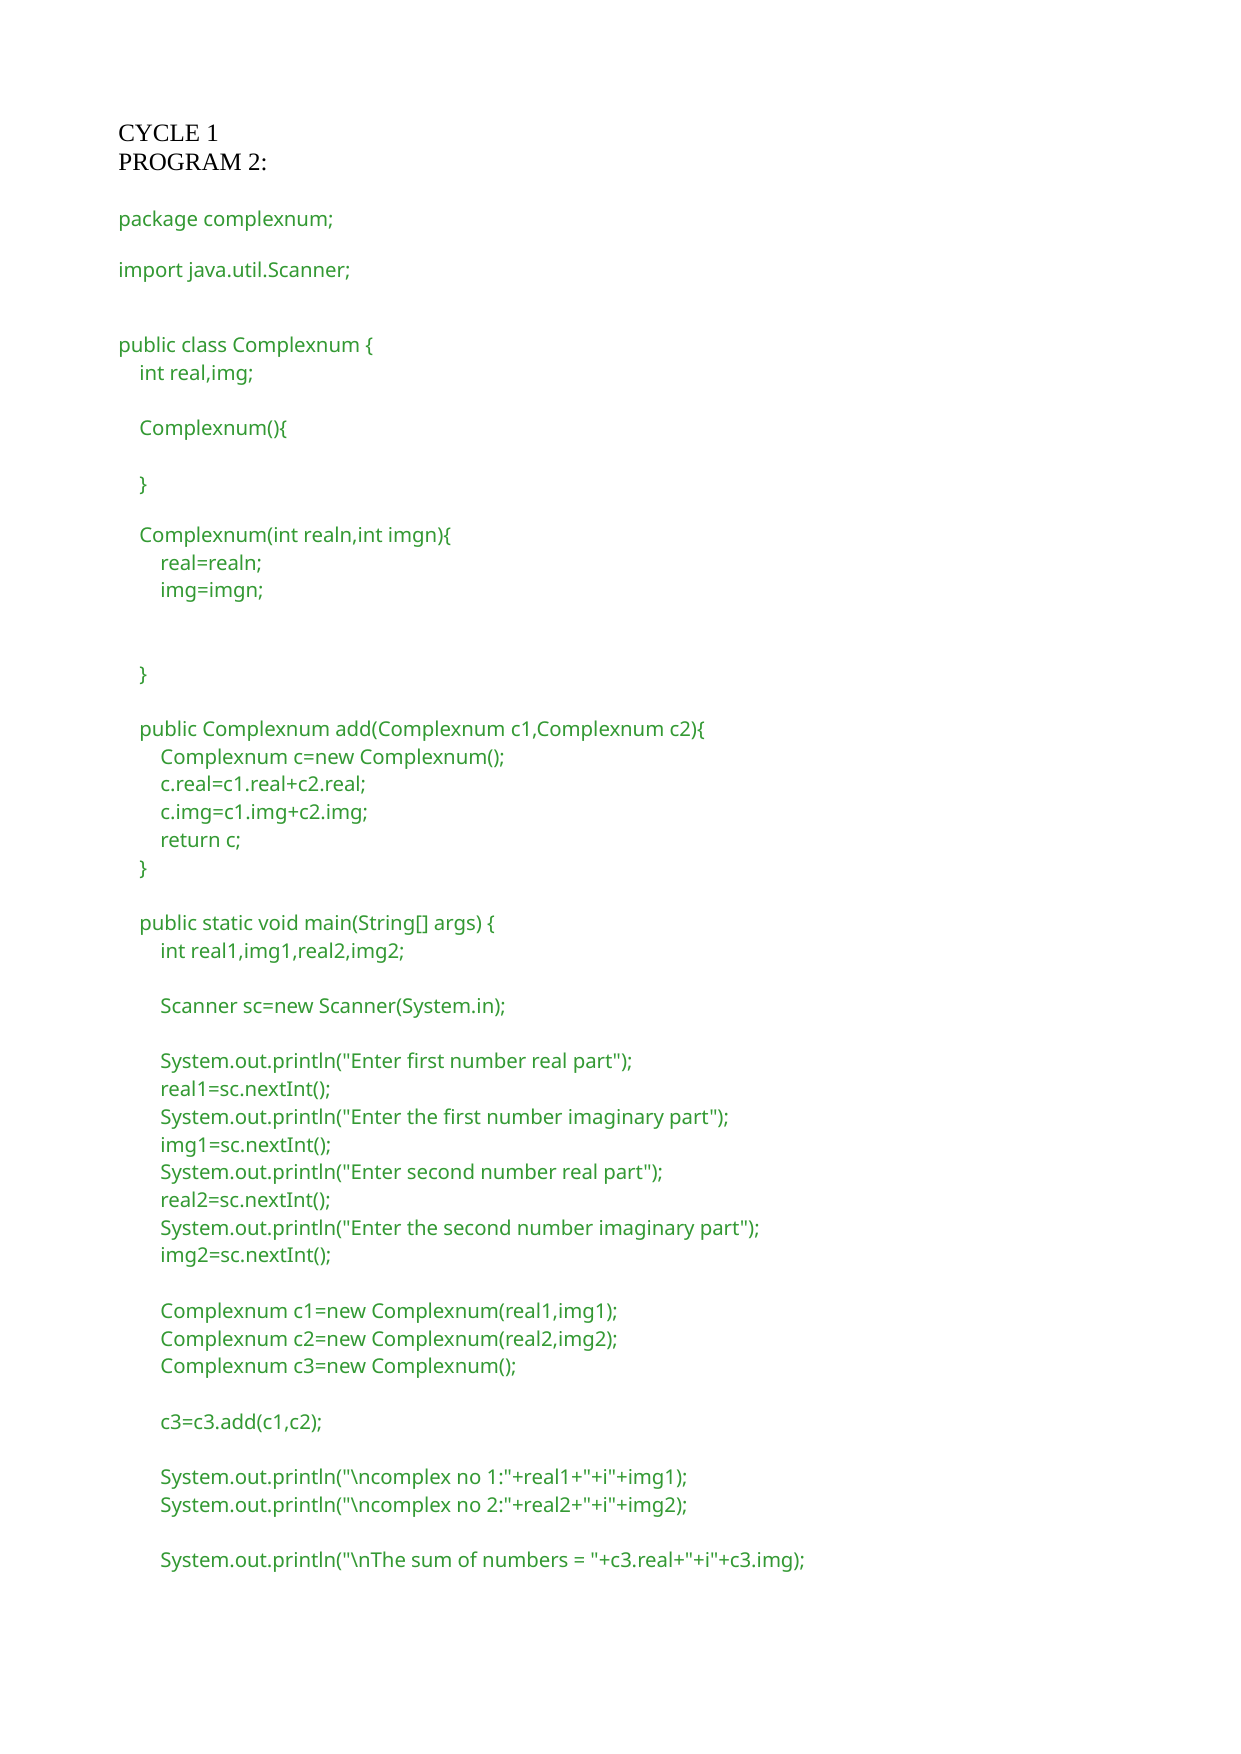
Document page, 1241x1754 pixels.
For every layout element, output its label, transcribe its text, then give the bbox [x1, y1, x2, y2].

text c3=c3.add(c1,c2); [118, 1407, 1122, 1435]
text img=imgn; [118, 576, 1122, 604]
text import java.util.Scanner; [118, 256, 1122, 283]
text } [118, 853, 1122, 881]
text System.out.println("Enter the first number imaginary part"); [118, 1102, 1122, 1130]
text Scanner sc=new Scanner(System.in); [118, 992, 1122, 1019]
text img1=sc.nextInt(); [118, 1130, 1122, 1158]
text real=realn; [118, 548, 1122, 576]
text PROGRAM 2: [118, 147, 1122, 176]
text CYCLE 1 [118, 118, 1122, 147]
text System.out.println("Enter the second number imaginary part"); [118, 1213, 1122, 1241]
text System.out.println("\nThe sum of numbers = "+c3.real+"+i"+c3.img); [118, 1546, 1122, 1573]
text return c; [118, 825, 1122, 853]
text c.real=c1.real+c2.real; [118, 770, 1122, 798]
text real1=sc.nextInt(); [118, 1075, 1122, 1102]
text System.out.println("\ncomplex no 2:"+real2+"+i"+img2); [118, 1490, 1122, 1518]
text } [118, 659, 1122, 687]
text System.out.println("Enter second number real part"); [118, 1158, 1122, 1186]
text c.img=c1.img+c2.img; [118, 798, 1122, 825]
text package complexnum; [118, 204, 1122, 232]
text System.out.println("Enter first number real part"); [118, 1047, 1122, 1075]
text public static void main(String[] args) { [118, 908, 1122, 936]
text real2=sc.nextInt(); [118, 1186, 1122, 1213]
text img2=sc.nextInt(); [118, 1241, 1122, 1269]
text } [118, 469, 1122, 497]
text Complexnum(){ [118, 414, 1122, 442]
text System.out.println("\ncomplex no 1:"+real1+"+i"+img1); [118, 1463, 1122, 1490]
text int real,img; [118, 358, 1122, 386]
text Complexnum(int realn,int imgn){ [118, 521, 1122, 548]
text public Complexnum add(Complexnum c1,Complexnum c2){ [118, 714, 1122, 742]
text Complexnum c3=new Complexnum(); [118, 1352, 1122, 1379]
text Complexnum c2=new Complexnum(real2,img2); [118, 1324, 1122, 1352]
text Complexnum c1=new Complexnum(real1,img1); [118, 1296, 1122, 1324]
text Complexnum c=new Complexnum(); [118, 742, 1122, 770]
text public class Complexnum { [118, 331, 1122, 358]
text int real1,img1,real2,img2; [118, 936, 1122, 964]
